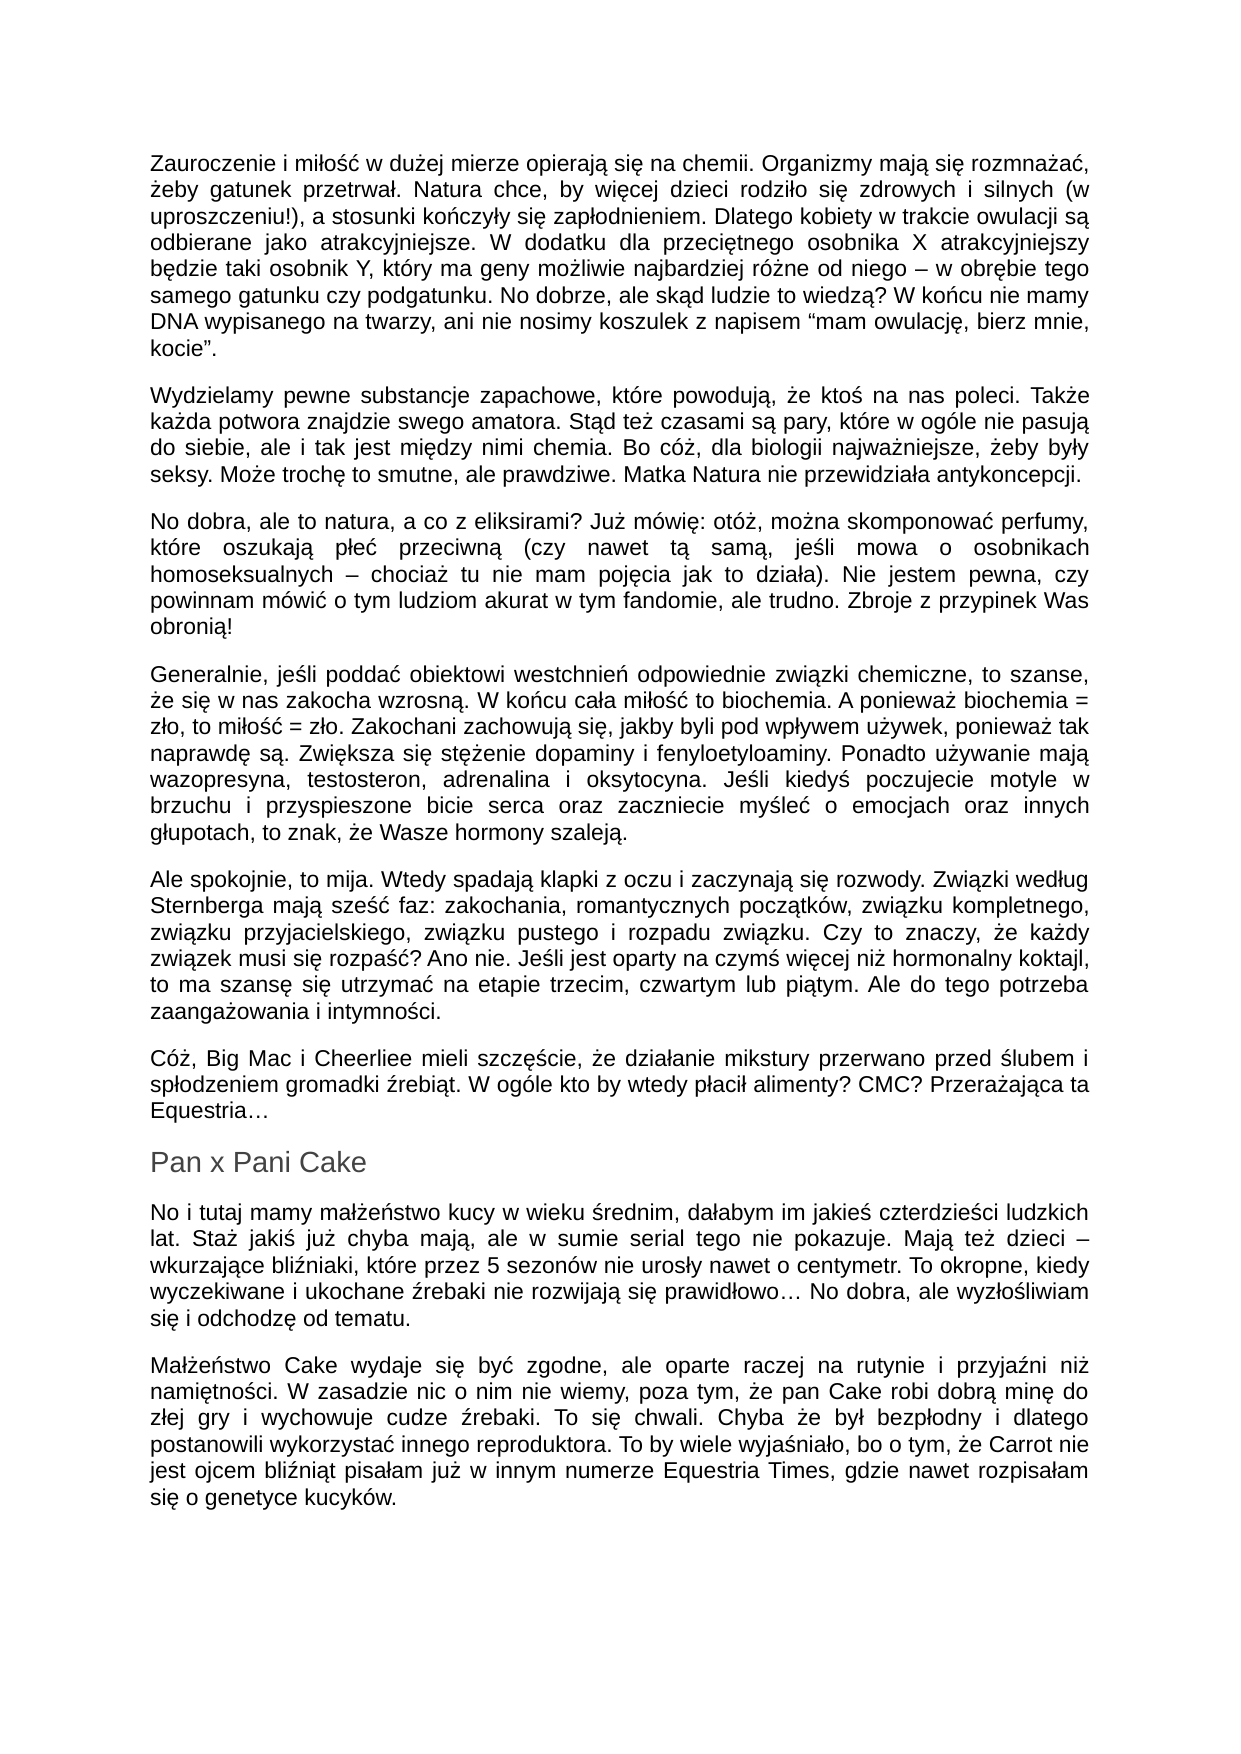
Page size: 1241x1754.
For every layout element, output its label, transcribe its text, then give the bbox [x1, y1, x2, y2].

text No i tutaj mamy małżeństwo kucy w wieku średnim, dałabym im jakieś czterdzieści ludzkich lat. Staż jakiś już chyba mają, ale w sumie serial tego nie pokazuje. Mają też dzieci – wkurzające bliźniaki, które przez 5 sezonów nie urosły nawet o centymetr. To okropne, kiedy wyczekiwane i ukochane źrebaki nie rozwijają się prawidłowo… No dobra, ale wyzłośliwiam się i odchodzę od tematu. [150, 1199, 1090, 1331]
text Cóż, Big Mac i Cheerliee mieli szczęście, że działanie mikstury przerwano przed ślubem i spłodzeniem gromadki źrebiąt. W ogóle kto by wtedy płacił alimenty? CMC? Przerażająca ta Equestria… [150, 1045, 1090, 1124]
text Generalnie, jeśli poddać obiektowi westchnień odpowiednie związki chemiczne, to szanse, że się w nas zakocha wzrosną. W końcu cała miłość to biochemia. A ponieważ biochemia = zło, to miłość = zło. Zakochani zachowują się, jakby byli pod wpływem używek, ponieważ tak naprawdę są. Zwiększa się stężenie dopaminy i fenyloetyloaminy. Ponadto używanie mają wazopresyna, testosteron, adrenalina i oksytocyna. Jeśli kiedyś poczujecie motyle w brzuchu i przyspieszone bicie serca oraz zaczniecie myśleć o emocjach oraz innych głupotach, to znak, że Wasze hormony szaleją. [150, 661, 1090, 845]
text Małżeństwo Cake wydaje się być zgodne, ale oparte raczej na rutynie i przyjaźni niż namiętności. W zasadzie nic o nim nie wiemy, poza tym, że pan Cake robi dobrą minę do złej gry i wychowuje cudze źrebaki. To się chwali. Chyba że był bezpłodny i dlatego postanowili wykorzystać innego reproduktora. To by wiele wyjaśniało, bo o tym, że Carrot nie jest ojcem bliźniąt pisałam już w innym numerze Equestria Times, gdzie nawet rozpisałam się o genetyce kucyków. [150, 1352, 1090, 1510]
subtitle Pan x Pani Cake [150, 1145, 1090, 1178]
text Zauroczenie i miłość w dużej mierze opierają się na chemii. Organizmy mają się rozmnażać, żeby gatunek przetrwał. Natura chce, by więcej dzieci rodziło się zdrowych i silnych (w uproszczeniu!), a stosunki kończyły się zapłodnieniem. Dlatego kobiety w trakcie owulacji są odbierane jako atrakcyjniejsze. W dodatku dla przeciętnego osobnika X atrakcyjniejszy będzie taki osobnik Y, który ma geny możliwie najbardziej różne od niego – w obrębie tego samego gatunku czy podgatunku. No dobrze, ale skąd ludzie to wiedzą? W końcu nie mamy DNA wypisanego na twarzy, ani nie nosimy koszulek z napisem “mam owulację, bierz mnie, kocie”. [150, 150, 1090, 361]
text Ale spokojnie, to mija. Wtedy spadają klapki z oczu i zaczynają się rozwody. Związki według Sternberga mają sześć faz: zakochania, romantycznych początków, związku kompletnego, związku przyjacielskiego, związku pustego i rozpadu związku. Czy to znaczy, że każdy związek musi się rozpaść? Ano nie. Jeśli jest oparty na czymś więcej niż hormonalny koktajl, to ma szansę się utrzymać na etapie trzecim, czwartym lub piątym. Ale do tego potrzeba zaangażowania i intymności. [150, 866, 1090, 1024]
text No dobra, ale to natura, a co z eliksirami? Już mówię: otóż, można skomponować perfumy, które oszukają płeć przeciwną (czy nawet tą samą, jeśli mowa o osobnikach homoseksualnych – chociaż tu nie mam pojęcia jak to działa). Nie jestem pewna, czy powinnam mówić o tym ludziom akurat w tym fandomie, ale trudno. Zbroje z przypinek Was obronią! [150, 508, 1090, 640]
text Wydzielamy pewne substancje zapachowe, które powodują, że ktoś na nas poleci. Także każda potwora znajdzie swego amatora. Stąd też czasami są pary, które w ogóle nie pasują do siebie, ale i tak jest między nimi chemia. Bo cóż, dla biologii najważniejsze, żeby były seksy. Może trochę to smutne, ale prawdziwe. Matka Natura nie przewidziała antykoncepcji. [150, 382, 1090, 487]
